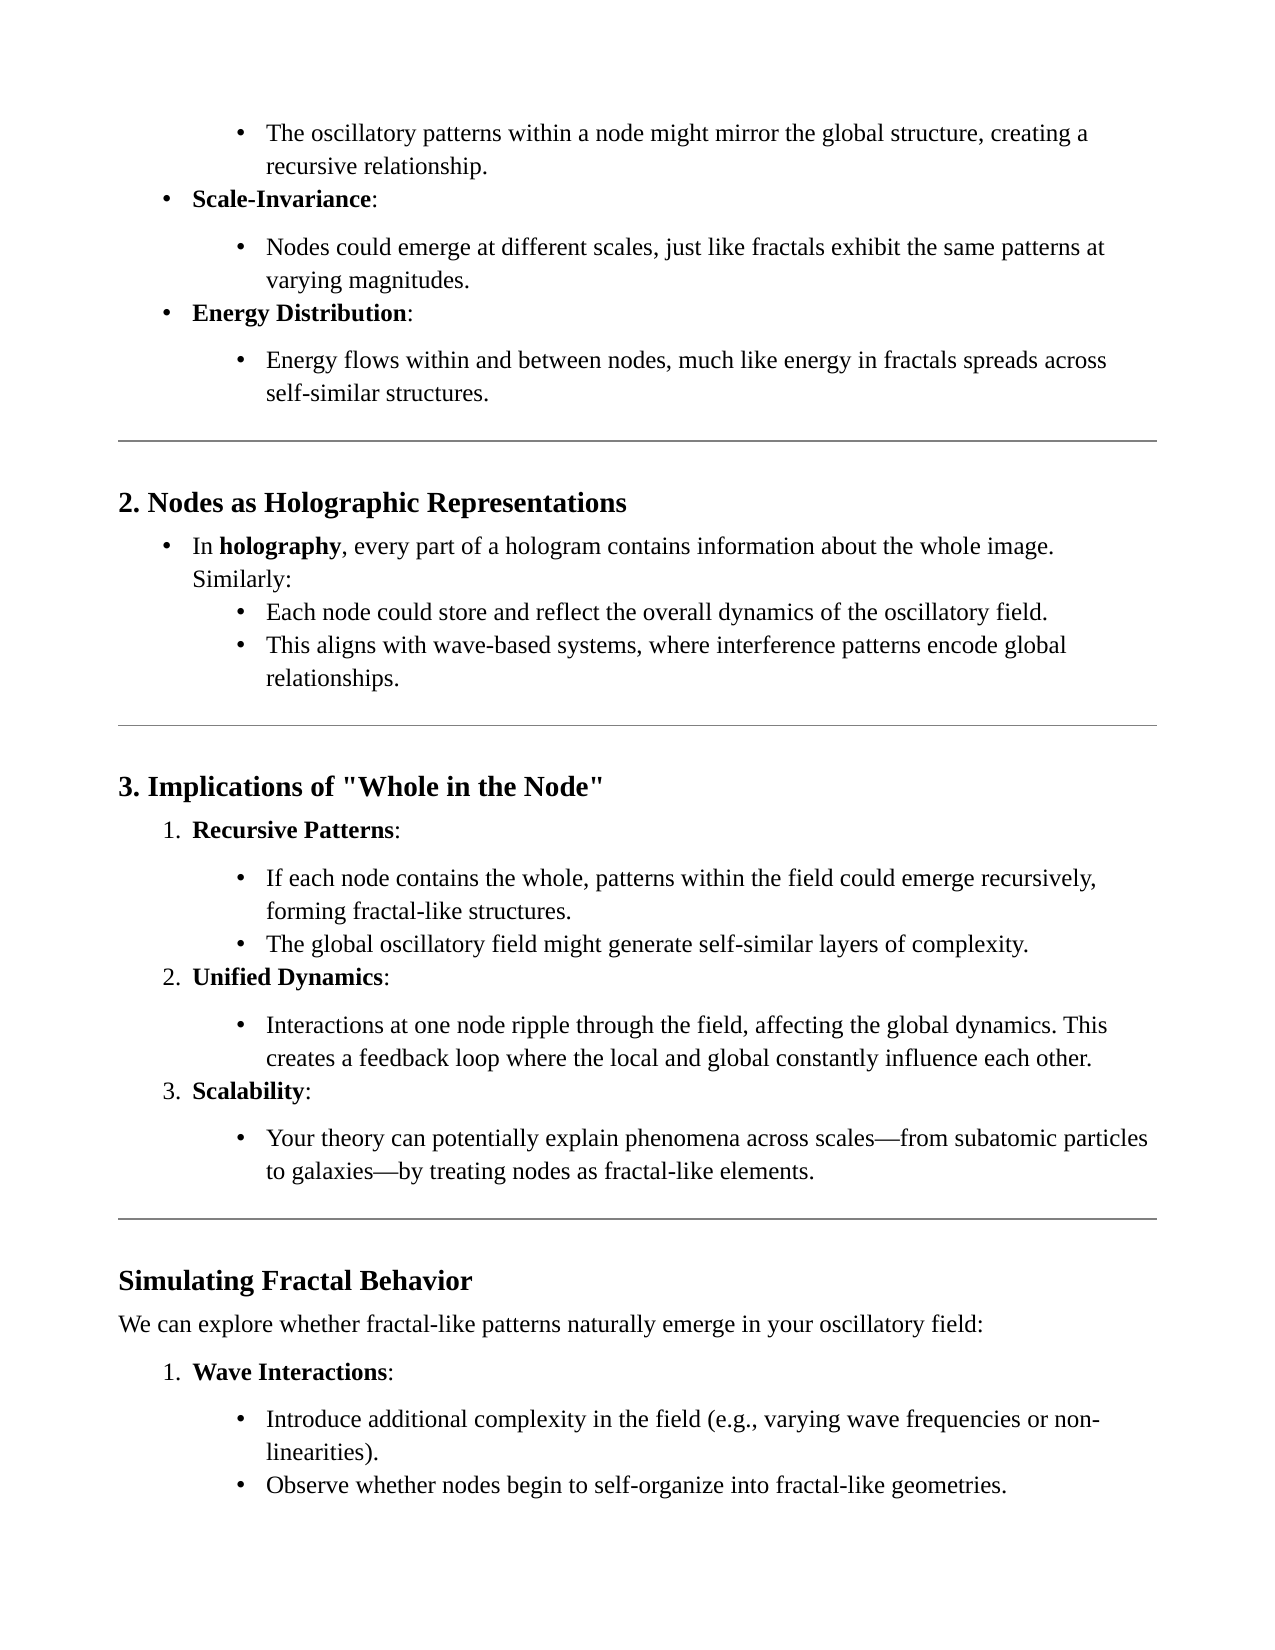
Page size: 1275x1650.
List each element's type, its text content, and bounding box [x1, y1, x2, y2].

list Energy flows within and between nodes, much like energy in fractals spreads across self-similar structures. [236, 345, 1157, 407]
text We can explore whether fractal-like patterns naturally emerge in your oscillatory field: [118, 1309, 1157, 1338]
list In holography, every part of a hologram contains information about the whole image. Similarly: [162, 531, 1157, 593]
list Interactions at one node ripple through the field, affecting the global dynamics. This creates a feedback loop where the local and global constantly influence each other. [236, 1010, 1157, 1072]
list Observe whether nodes begin to self-organize into fractal-like geometries. [236, 1470, 1157, 1499]
list The oscillatory patterns within a node might mirror the global structure, creating a recursive relationship. [236, 118, 1157, 180]
subtitle 3. Implications of "Whole in the Node" [118, 769, 1157, 803]
list Unified Dynamics: [162, 962, 1157, 991]
list Each node could store and reflect the overall dynamics of the oscillatory field. [236, 597, 1157, 626]
list This aligns with wave-based systems, where interference patterns encode global relationships. [236, 630, 1157, 692]
list If each node contains the whole, patterns within the field could emerge recursively, forming fractal-like structures. [236, 863, 1157, 925]
list Nodes could emerge at different scales, just like fractals exhibit the same patterns at varying magnitudes. [236, 232, 1157, 293]
list Your theory can potentially explain phenomena across scales—from subatomic particles to galaxies—by treating nodes as fractal-like elements. [236, 1123, 1157, 1185]
list Energy Distribution: [162, 298, 1157, 327]
list The global oscillatory field might generate self-similar layers of complexity. [236, 929, 1157, 958]
list Scalability: [162, 1076, 1157, 1104]
list Scale-Invariance: [162, 184, 1157, 213]
subtitle Simulating Fractal Behavior [118, 1263, 1157, 1296]
list Wave Interactions: [162, 1357, 1157, 1385]
list Introduce additional complexity in the field (e.g., varying wave frequencies or non-linearities). [236, 1404, 1157, 1466]
subtitle 2. Nodes as Holographic Representations [118, 485, 1157, 518]
list Recursive Patterns: [162, 816, 1157, 844]
